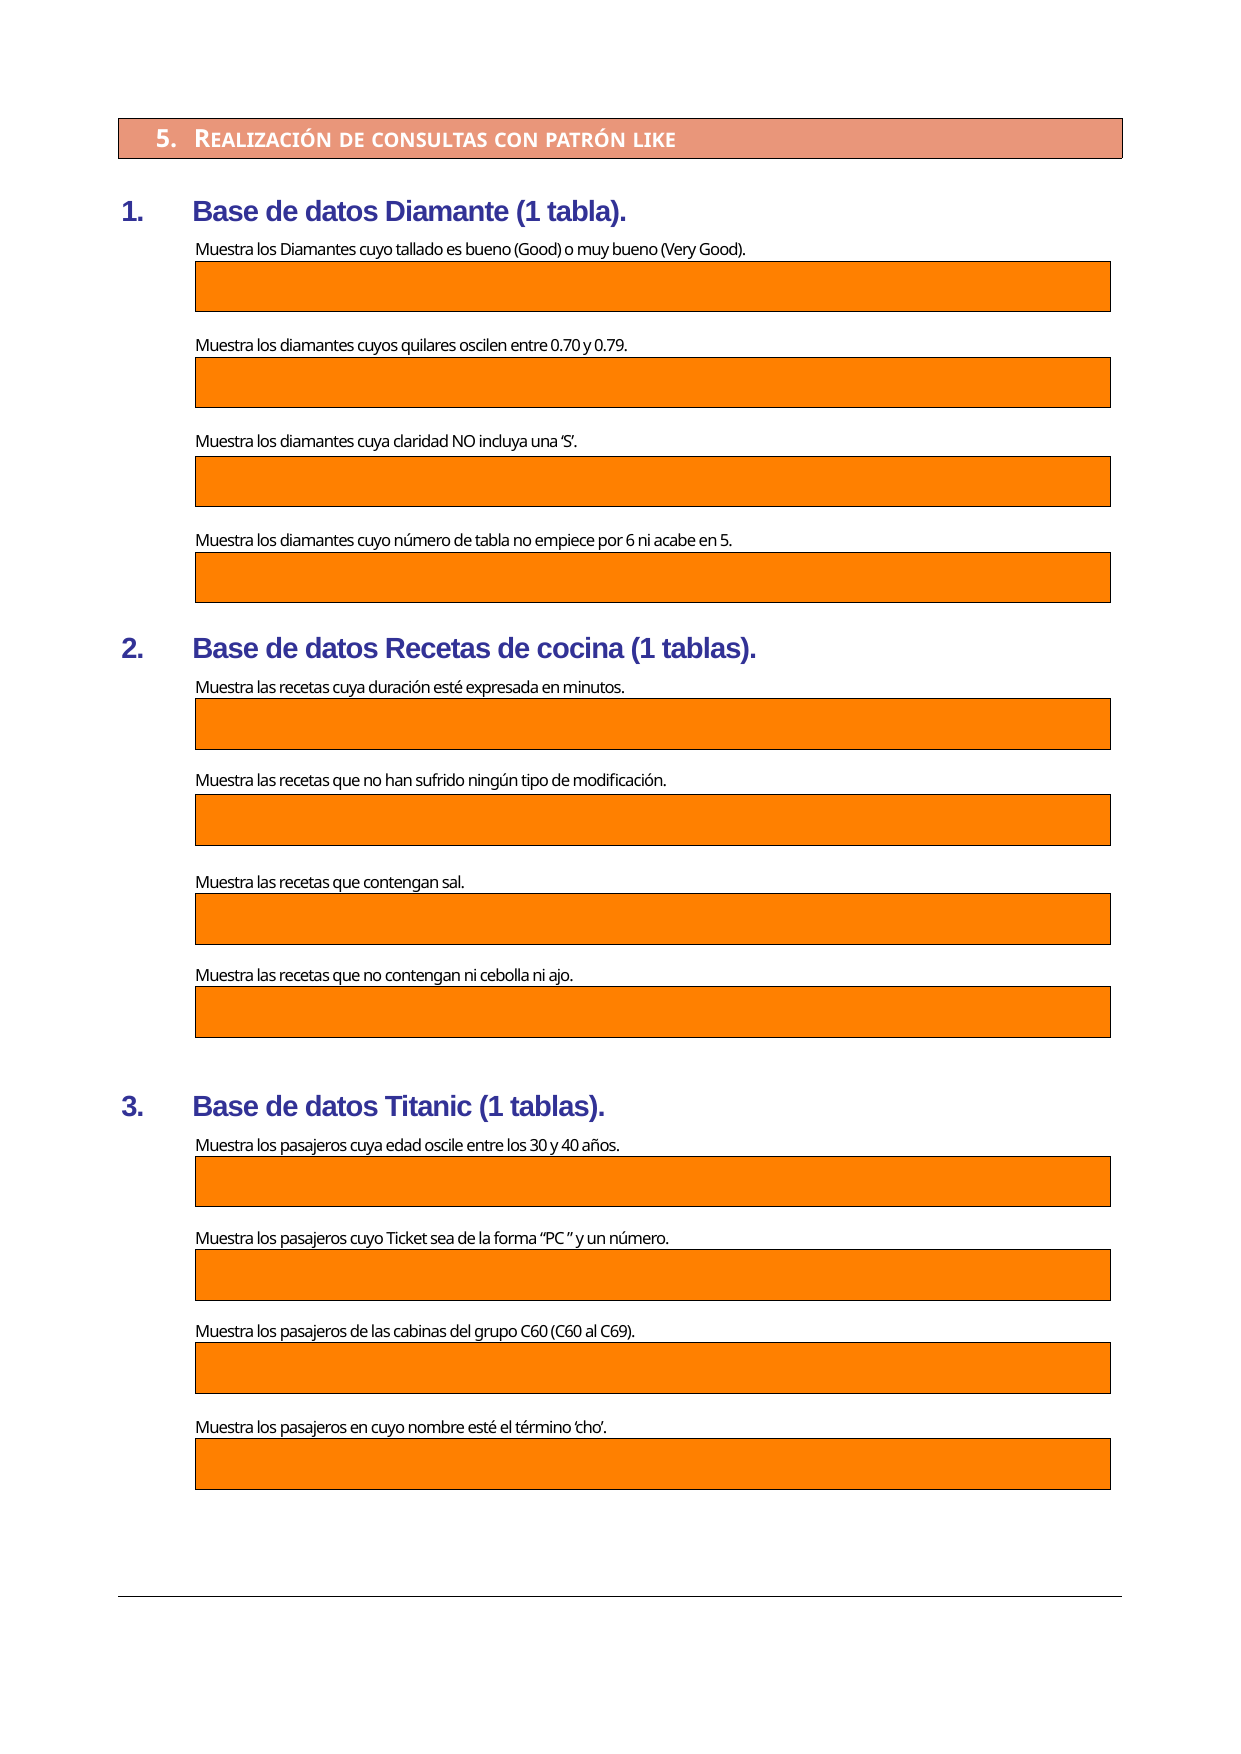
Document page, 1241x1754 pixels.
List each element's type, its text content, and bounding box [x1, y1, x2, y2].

text 2. Base de datos Recetas de cocina (1 tablas). [118, 628, 1122, 667]
text Muestra las recetas cuya duración esté expresada en minutos. [192, 672, 1122, 698]
text Muestra los pasajeros en cuyo nombre esté el término ‘cho’. [192, 1416, 1122, 1438]
text Muestra los pasajeros de las cabinas del grupo C60 (C60 al C69). [192, 1320, 1122, 1342]
text Muestra los diamantes cuyo número de tabla no empiece por 6 ni acabe en 5. [192, 529, 1122, 552]
text 3. Base de datos Titanic (1 tablas). [118, 1086, 1122, 1125]
text Muestra las recetas que contengan sal. [192, 868, 1122, 893]
text Muestra las recetas que no contengan ni cebolla ni ajo. [192, 964, 1122, 986]
text Muestra los diamantes cuyos quilares oscilen entre 0.70 y 0.79. [192, 334, 1122, 357]
text Muestra los Diamantes cuyo tallado es bueno (Good) o muy bueno (Very Good). [192, 235, 1122, 261]
text Muestra las recetas que no han sufrido ningún tipo de modificación. [192, 768, 1122, 794]
text 1. Base de datos Diamante (1 tabla). [118, 191, 1122, 230]
text Muestra los diamantes cuya claridad NO incluya una ‘S’. [192, 430, 1122, 453]
text Muestra los pasajeros cuya edad oscile entre los 30 y 40 años. [192, 1130, 1122, 1156]
text Muestra los pasajeros cuyo Ticket sea de la forma “PC ” y un número. [192, 1226, 1122, 1249]
